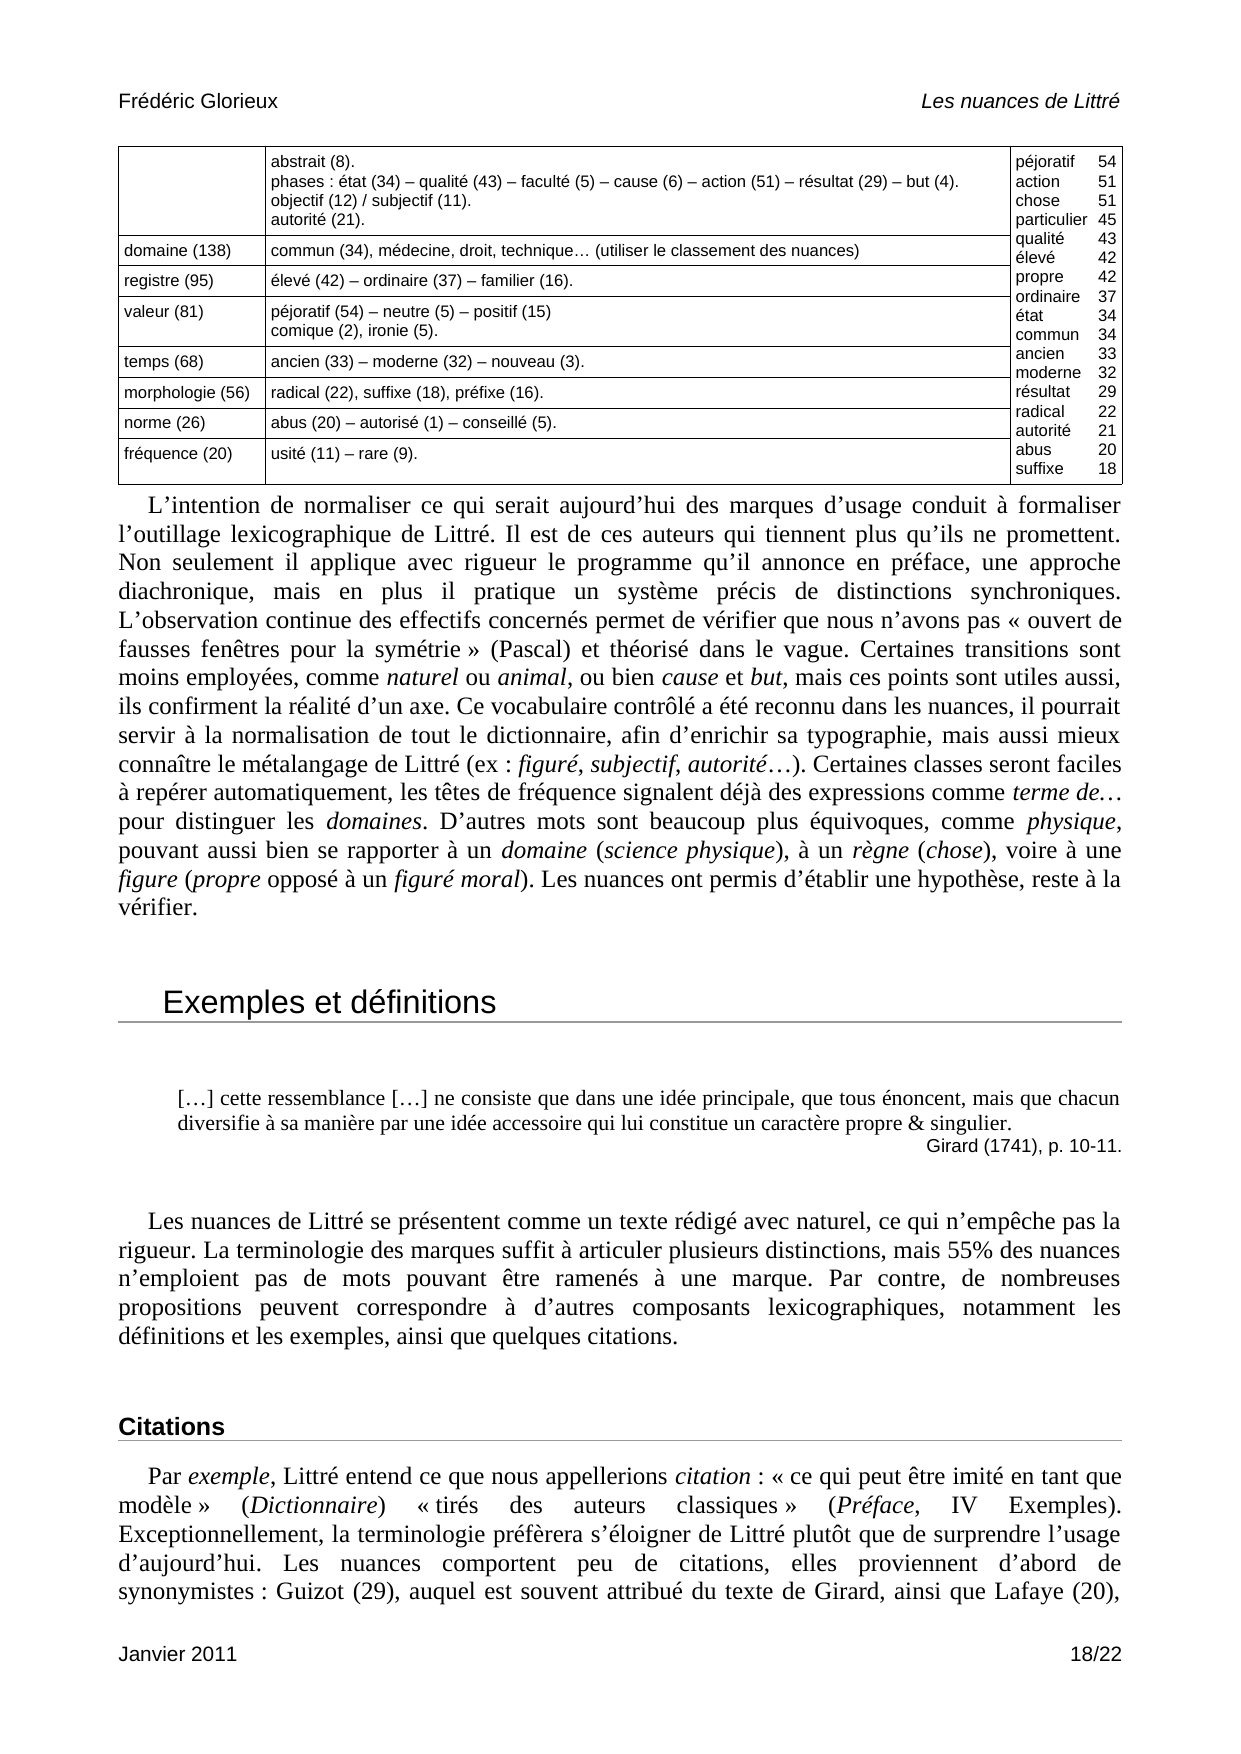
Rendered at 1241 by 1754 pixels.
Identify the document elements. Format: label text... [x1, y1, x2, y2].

table_cell registre (95) [119, 266, 265, 296]
table_cell élevé (42) – ordinaire (37) – familier (16). [266, 266, 1010, 296]
table_cell abstrait (8). phases : état (34) – qualité (43) – faculté (5) – cause (6) – action (51) – résultat (29) – but (4). objectif (12) / subjectif (11). autorité (21). [266, 147, 1010, 235]
text Les nuances de Littré se présentent comme un texte rédigé avec naturel, ce qui n’empêche pas la rigueur. La terminologie des marques suffit à articuler plusieurs distinctions, mais 55% des nuances n’emploient pas de mots pouvant être ramenés à une marque. Par contre, de nombreuses propositions peuvent correspondre à d’autres composants lexicographiques, notamment les définitions et les exemples, ainsi que quelques citations. [118, 1206, 1122, 1350]
text […] cette ressemblance […] ne consiste que dans une idée principale, que tous énoncent, mais que chacun diversifie à sa manière par une idée accessoire qui lui constitue un caractère propre & singulier. [177, 1084, 1122, 1135]
table_cell morphologie (56) [119, 378, 265, 407]
subtitle Exemples et définitions [118, 983, 1122, 1021]
table_cell valeur (81) [119, 297, 265, 346]
text L’intention de normaliser ce qui serait aujourd’hui des marques d’usage conduit à formaliser l’outillage lexicographique de Littré. Il est de ces auteurs qui tiennent plus qu’ils ne promettent. Non seulement il applique avec rigueur le programme qu’il annonce en préface, une approche diachronique, mais en plus il pratique un système précis de distinctions synchroniques. L’observation continue des effectifs concernés permet de vérifier que nous n’avons pas « ouvert de fausses fenêtres pour la symétrie » (Pascal) et théorisé dans le vague. Certaines transitions sont moins employées, comme naturel ou animal, ou bien cause et but, mais ces points sont utiles aussi, ils confirment la réalité d’un axe. Ce vocabulaire contrôlé a été reconnu dans les nuances, il pourrait servir à la normalisation de tout le dictionnaire, afin d’enrichir sa typographie, mais aussi mieux connaître le métalangage de Littré (ex : figuré, subjectif, autorité…). Certaines classes seront faciles à repérer automatiquement, les têtes de fréquence signalent déjà des expressions comme terme de… pour distinguer les domaines. D’autres mots sont beaucoup plus équivoques, comme physique, pouvant aussi bien se rapporter à un domaine (science physique), à un règne (chose), voire à une figure (propre opposé à un figuré moral). Les nuances ont permis d’établir une hypothèse, reste à la vérifier. [118, 490, 1122, 921]
text Girard (1741), p. 10-11. [236, 1135, 1122, 1157]
table_cell abus (20) – autorisé (1) – conseillé (5). [266, 409, 1010, 438]
table_cell ancien (33) – moderne (32) – nouveau (3). [266, 347, 1010, 377]
subtitle Citations [118, 1412, 1122, 1440]
table_cell domaine (138) [119, 236, 265, 265]
table_cell radical (22), suffixe (18), préfixe (16). [266, 378, 1010, 407]
table_cell [119, 147, 265, 235]
table_cell péjoratif (54) – neutre (5) – positif (15) comique (2), ironie (5). [266, 297, 1010, 346]
table_cell norme (26) [119, 409, 265, 438]
table_cell péjoratif 54 action 51 chose 51 particulier 45 qualité 43 élevé 42 propre 42 ordinaire 37 état 34 commun 34 ancien 33 moderne 32 résultat 29 radical 22 autorité 21 abus 20 suffixe 18 [1011, 147, 1122, 484]
table_cell fréquence (20) [119, 439, 265, 484]
table_cell temps (68) [119, 347, 265, 377]
table_cell usité (11) – rare (9). [266, 439, 1010, 484]
table_cell commun (34), médecine, droit, technique… (utiliser le classement des nuances) [266, 236, 1010, 265]
text Par exemple, Littré entend ce que nous appellerions citation : « ce qui peut être imité en tant que modèle » (Dictionnaire) « tirés des auteurs classiques » (Préface, IV Exemples). Exceptionnellement, la terminologie préfèrera s’éloigner de Littré plutôt que de surprendre l’usage d’aujourd’hui. Les nuances comportent peu de citations, elles proviennent d’abord de synonymistes : Guizot (29), auquel est souvent attribué du texte de Girard, ainsi que Lafaye (20), [118, 1461, 1122, 1605]
